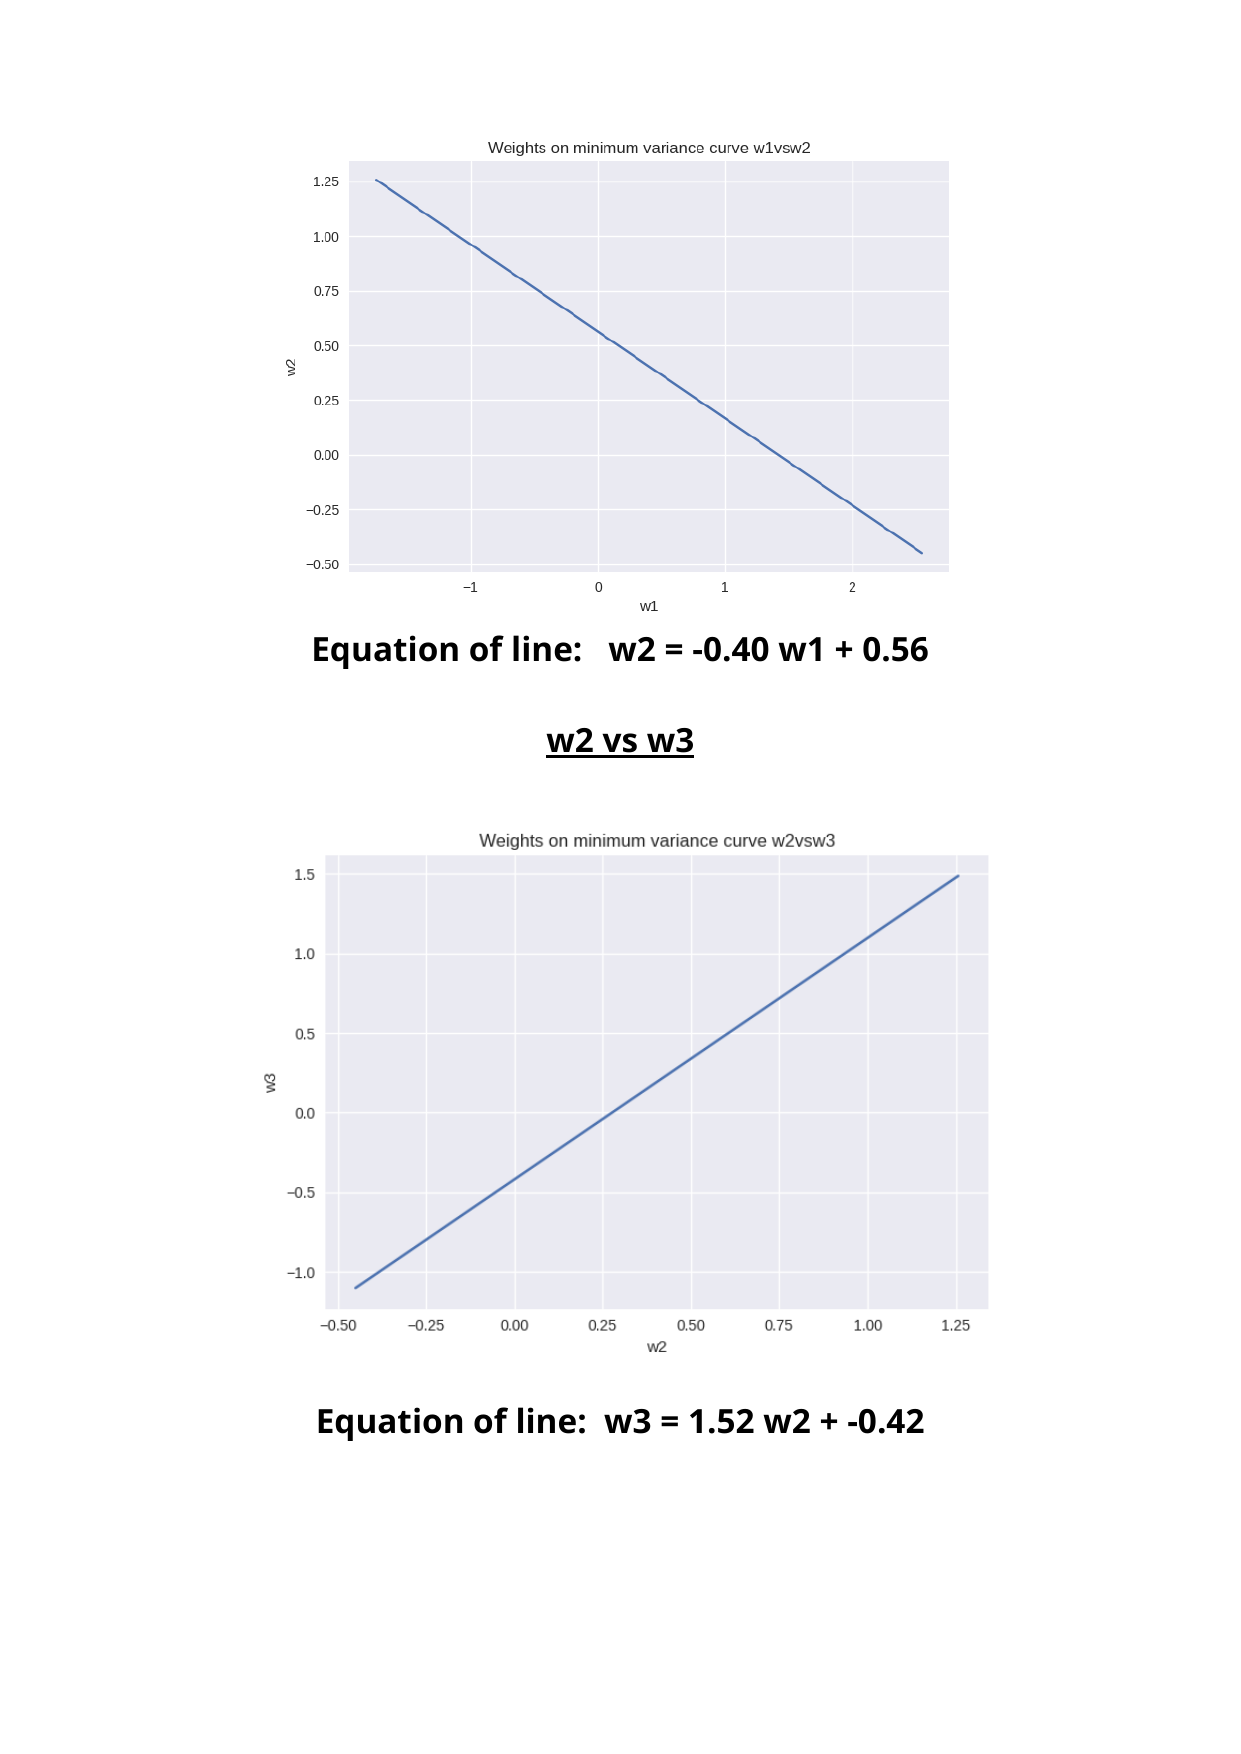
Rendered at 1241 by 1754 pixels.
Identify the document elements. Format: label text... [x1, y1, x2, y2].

text Equation of line: w2 = -0.40 w1 + 0.56 [118, 118, 1122, 672]
picture [264, 118, 976, 627]
picture [242, 805, 1028, 1367]
text Equation of line: w3 = 1.52 w2 + -0.42 [118, 1398, 1122, 1444]
text w2 vs w3 [118, 717, 1122, 762]
